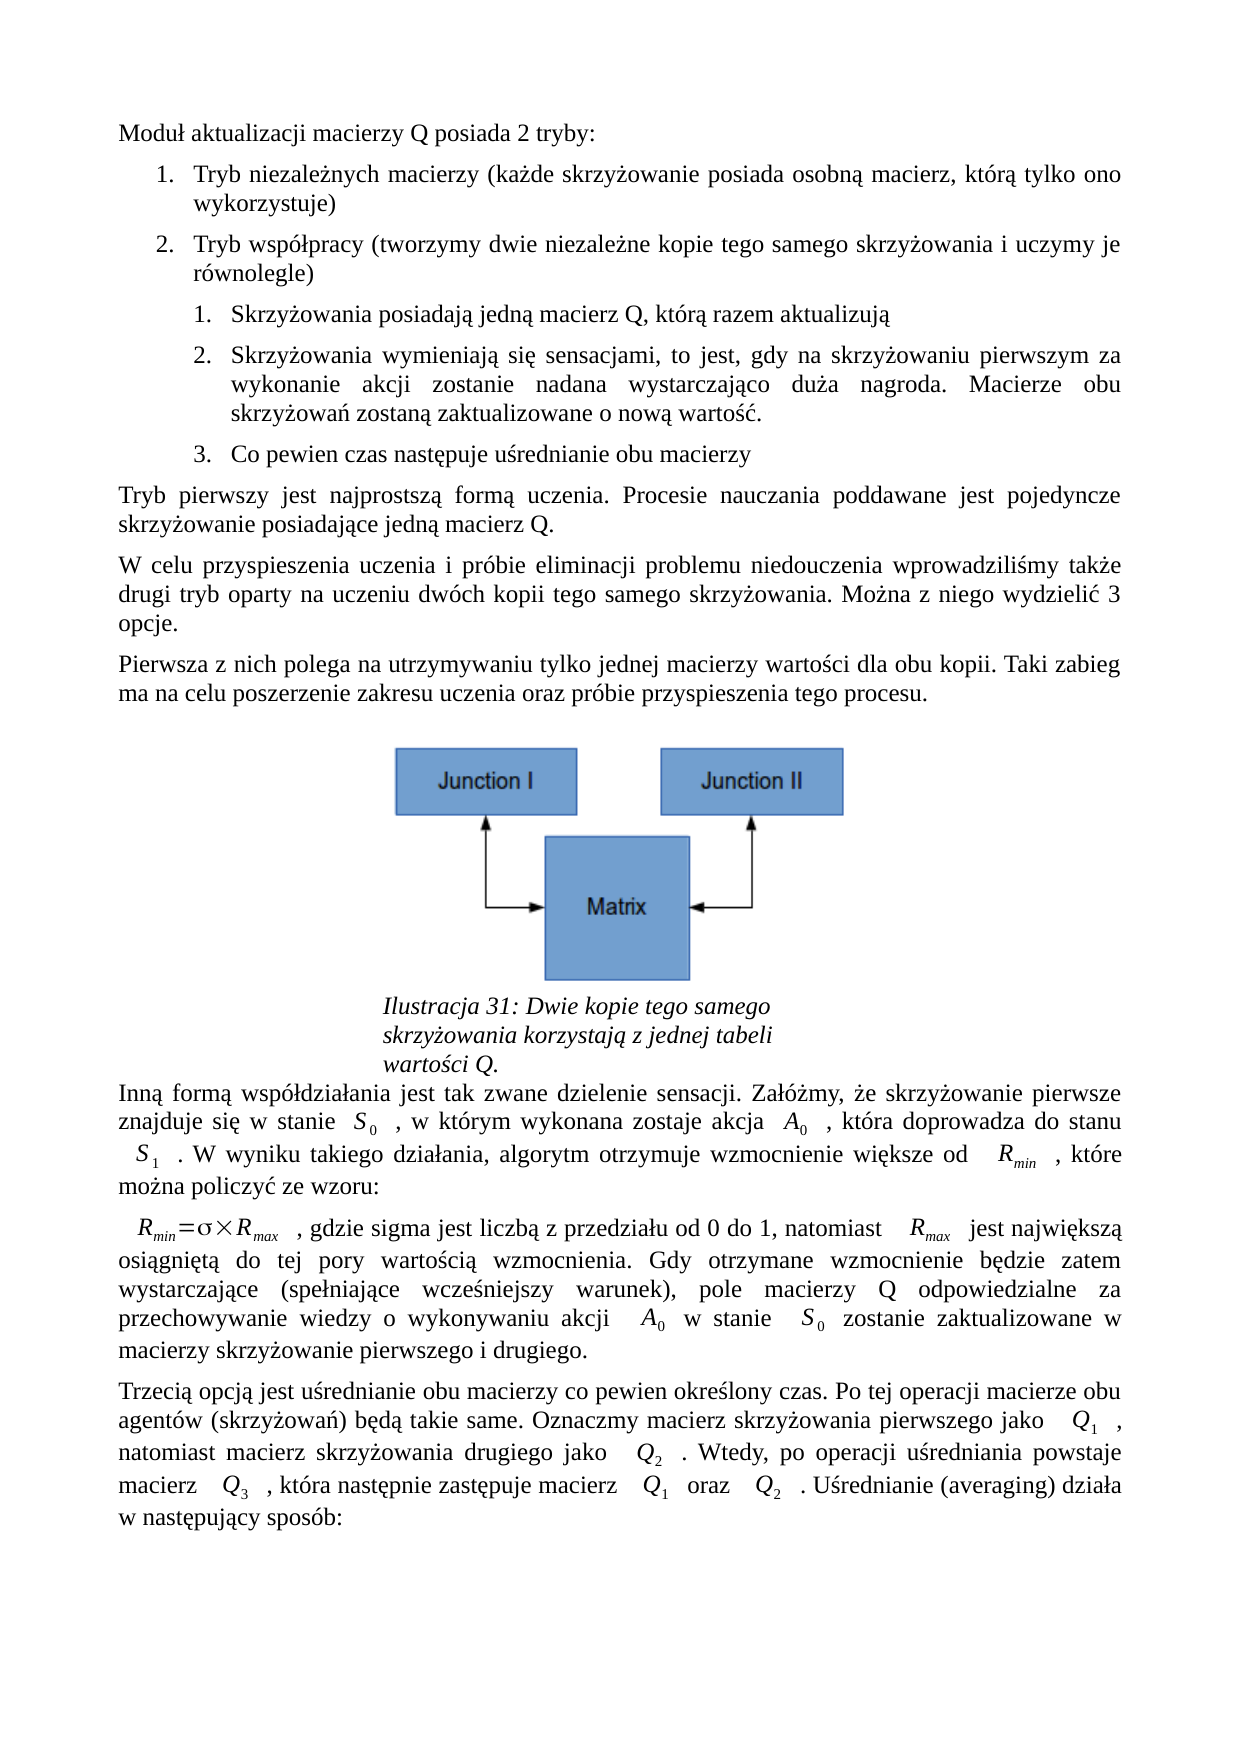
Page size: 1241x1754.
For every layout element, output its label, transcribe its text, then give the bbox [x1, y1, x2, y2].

list Tryb współpracy (tworzymy dwie niezależne kopie tego samego skrzyżowania i uczymy je równolegle) [156, 229, 1122, 287]
text Ilustracja 31: Dwie kopie tego samego skrzyżowania korzystają z jednej tabeli wartości Q. [383, 992, 858, 1078]
text Moduł aktualizacji macierzy Q posiada 2 tryby: [118, 118, 1122, 147]
list Skrzyżowania wymieniają się sensacjami, to jest, gdy na skrzyżowaniu pierwszym za wykonanie akcji zostanie nadana wystarczająco duża nagroda. Macierze obu skrzyżowań zostaną zaktualizowane o nową wartość. [193, 341, 1122, 427]
list Tryb niezależnych macierzy (każde skrzyżowanie posiada osobną macierz, którą tylko ono wykorzystuje) [156, 159, 1122, 217]
text Inną formą współdziałania jest tak zwane dzielenie sensacji. Załóżmy, że skrzyżowanie pierwsze znajduje się w stanie, w którym wykonana zostaje akcja, która doprowadza do stanu. W wyniku takiego działania, algorytm otrzymuje wzmocnienie większe od , które można policzyć ze wzoru: [118, 719, 1122, 1200]
picture [382, 732, 858, 992]
text Pierwsza z nich polega na utrzymywaniu tylko jednej macierzy wartości dla obu kopii. Taki zabieg ma na celu poszerzenie zakresu uczenia oraz próbie przyspieszenia tego procesu. [118, 649, 1122, 707]
text Trzecią opcją jest uśrednianie obu macierzy co pewien określony czas. Po tej operacji macierze obu agentów (skrzyżowań) będą takie same. Oznaczmy macierz skrzyżowania pierwszego jako , natomiast macierz skrzyżowania drugiego jako . Wtedy, po operacji uśredniania powstaje macierz , która następnie zastępuje macierz oraz . Uśrednianie (averaging) działa w następujący sposób: [118, 1376, 1122, 1531]
text W celu przyspieszenia uczenia i próbie eliminacji problemu niedouczenia wprowadziliśmy także drugi tryb oparty na uczeniu dwóch kopii tego samego skrzyżowania. Można z niego wydzielić 3 opcje. [118, 551, 1122, 637]
text Tryb pierwszy jest najprostszą formą uczenia. Procesie nauczania poddawane jest pojedyncze skrzyżowanie posiadające jedną macierz Q. [118, 481, 1122, 538]
list Skrzyżowania posiadają jedną macierz Q, którą razem aktualizują [193, 299, 1122, 328]
list Co pewien czas następuje uśrednianie obu macierzy [193, 439, 1122, 468]
text , gdzie sigma jest liczbą z przedziału od 0 do 1, natomiast jest największą osiągniętą do tej pory wartością wzmocnienia. Gdy otrzymane wzmocnienie będzie zatem wystarczające (spełniające wcześniejszy warunek), pole macierzy Q odpowiedzialne za przechowywanie wiedzy o wykonywaniu akcji w stanie zostanie zaktualizowane w macierzy skrzyżowanie pierwszego i drugiego. [118, 1213, 1122, 1364]
